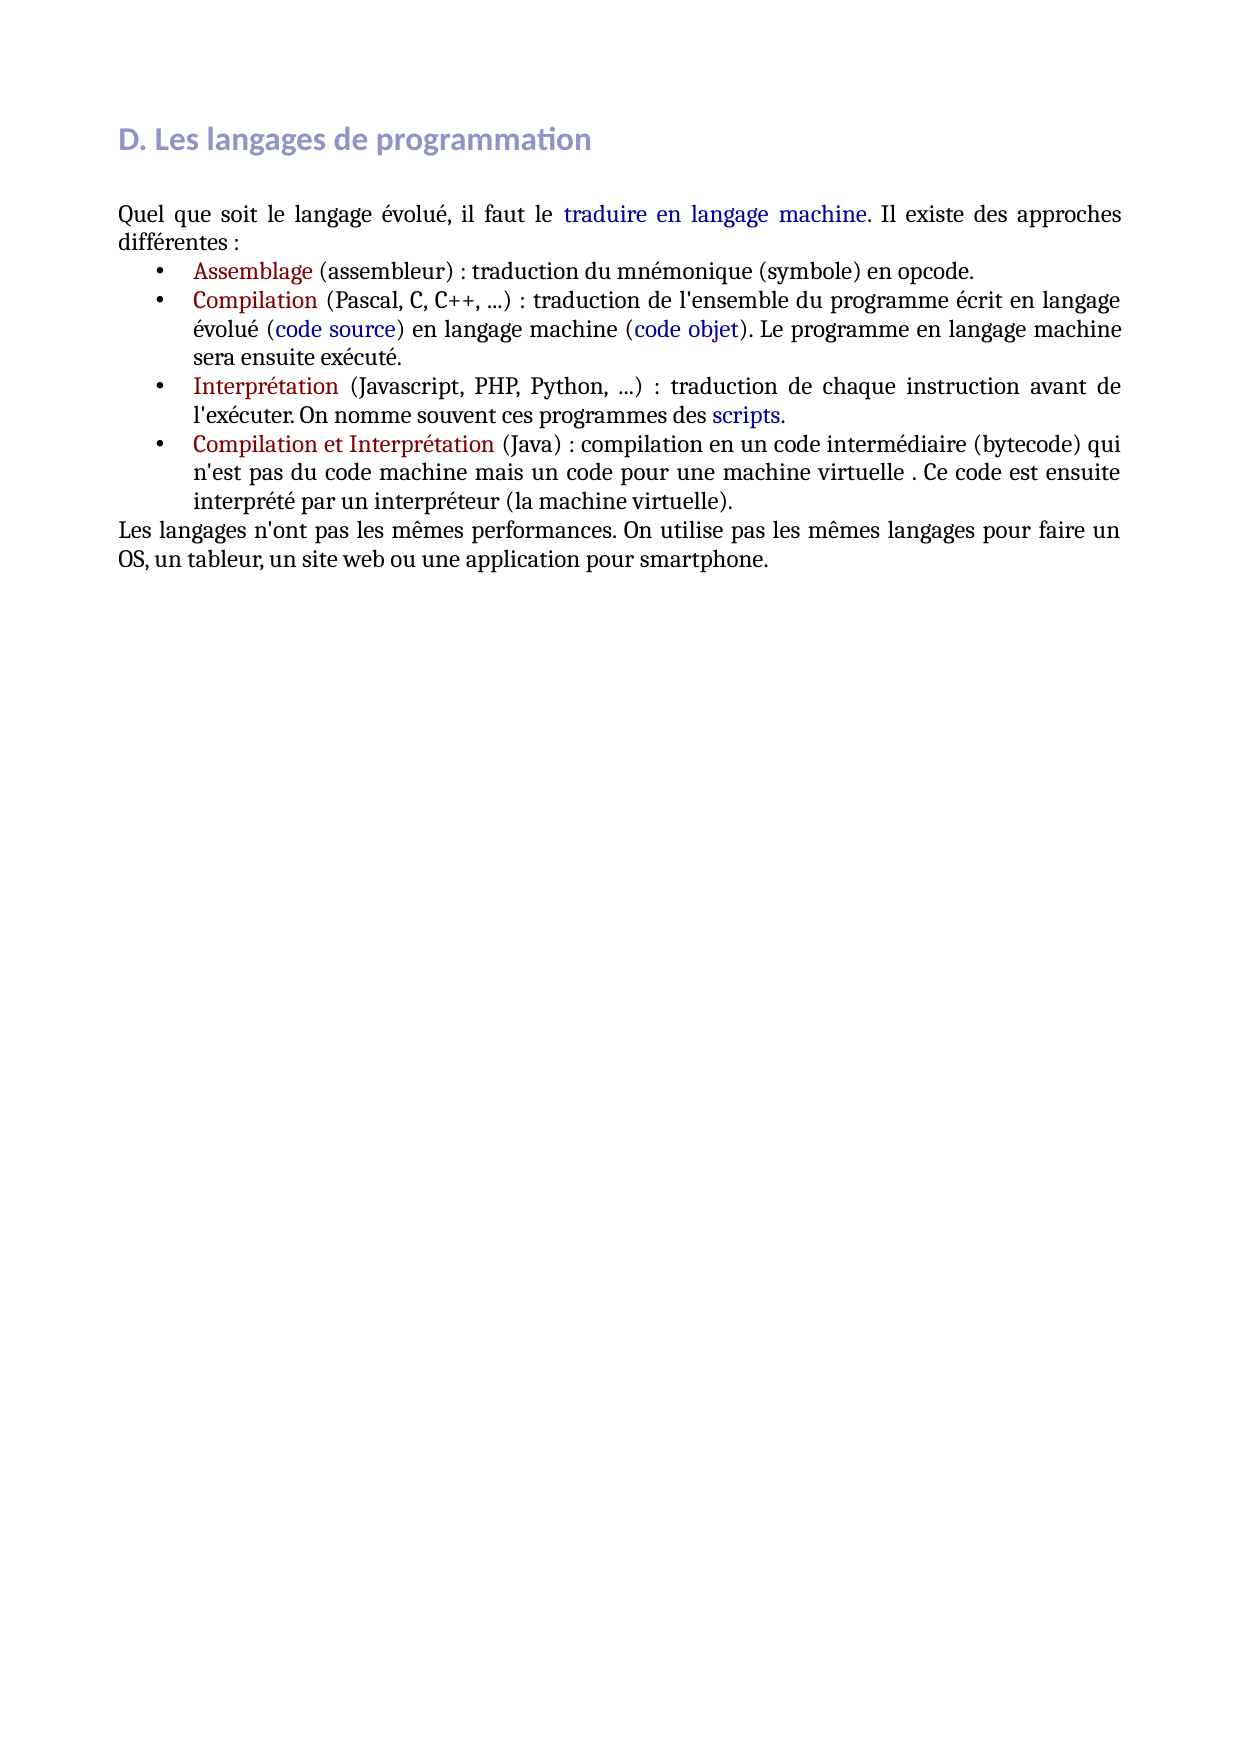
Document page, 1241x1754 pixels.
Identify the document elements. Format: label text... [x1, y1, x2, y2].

text Les langages n'ont pas les mêmes performances. On utilise pas les mêmes langages pour faire un OS, un tableur, un site web ou une application pour smartphone. [118, 516, 1122, 573]
text D. Les langages de programmation [118, 118, 1122, 159]
text Quel que soit le langage évolué, il faut le traduire en langage machine. Il existe des approches différentes : [118, 199, 1122, 257]
list Compilation (Pascal, C, C++, ...) : traduction de l'ensemble du programme écrit en langage évolué (code source) en langage machine (code objet). Le programme en langage machine sera ensuite exécuté. [156, 286, 1122, 372]
list Assemblage (assembleur) : traduction du mnémonique (symbole) en opcode. [156, 257, 1122, 286]
list Interprétation (Javascript, PHP, Python, ...) : traduction de chaque instruction avant de l'exécuter. On nomme souvent ces programmes des scripts. [156, 372, 1122, 429]
list Compilation et Interprétation (Java) : compilation en un code intermédiaire (bytecode) qui n'est pas du code machine mais un code pour une machine virtuelle . Ce code est ensuite interprété par un interpréteur (la machine virtuelle). [156, 429, 1122, 516]
